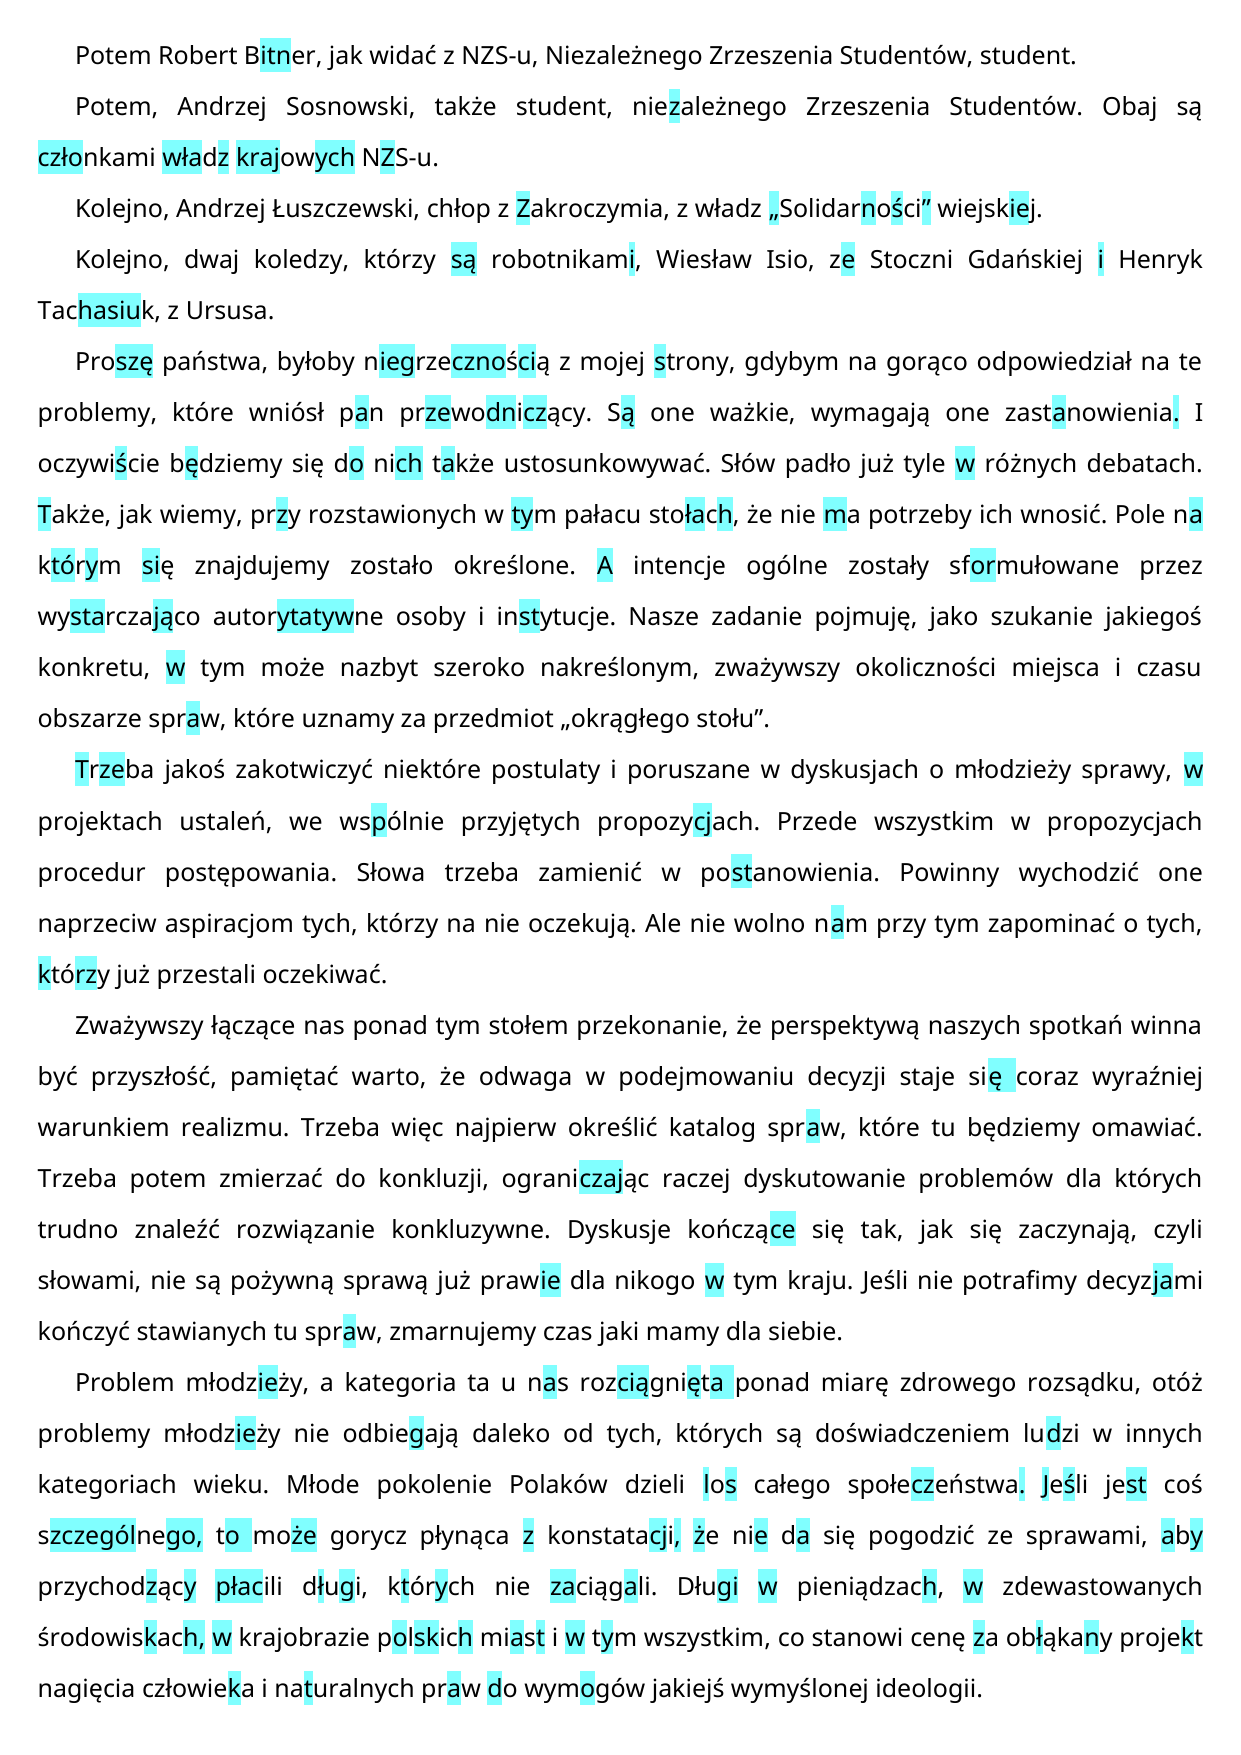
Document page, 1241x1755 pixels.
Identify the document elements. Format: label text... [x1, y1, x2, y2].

text Potem, Andrzej Sosnowski, także student, niezależnego Zrzeszenia Studentów. Obaj są członkami władz krajowych NZS-u. [37, 88, 1203, 174]
text Kolejno, Andrzej Łuszczewski, chłop z Zakroczymia, z władz „Solidarności” wiejskiej. [37, 191, 1203, 225]
text Problem młodzieży, a kategoria ta u nas rozciągnięta ponad miarę zdrowego rozsądku, otóż problemy młodzieży nie odbiegają daleko od tych, których są doświadczeniem ludzi w innych kategoriach wieku. Młode pokolenie Polaków dzieli los całego społeczeństwa. Jeśli jest coś szczególnego, to może gorycz płynąca z konstatacji, że nie da się pogodzić ze sprawami, aby przychodzący płacili długi, których nie zaciągali. Długi w pieniądzach, w zdewastowanych środowiskach, w krajobrazie polskich miast i w tym wszystkim, co stanowi cenę za obłąkany projekt nagięcia człowieka i naturalnych praw do wymogów jakiejś wymyślonej ideologii. [37, 1364, 1203, 1705]
text Proszę państwa, byłoby niegrzecznością z mojej strony, gdybym na gorąco odpowiedział na te problemy, które wniósł pan przewodniczący. Są one ważkie, wymagają one zastanowienia. I oczywiście będziemy się do nich także ustosunkowywać. Słów padło już tyle w różnych debatach. Także, jak wiemy, przy rozstawionych w tym pałacu stołach, że nie ma potrzeby ich wnosić. Pole na którym się znajdujemy zostało określone. A intencje ogólne zostały sformułowane przez wystarczająco autorytatywne osoby i instytucje. Nasze zadanie pojmuję, jako szukanie jakiegoś konkretu, w tym może nazbyt szeroko nakreślonym, zważywszy okoliczności miejsca i czasu obszarze spraw, które uznamy za przedmiot „okrągłego stołu”. [37, 344, 1203, 735]
text Trzeba jakoś zakotwiczyć niektóre postulaty i poruszane w dyskusjach o młodzieży sprawy, w projektach ustaleń, we wspólnie przyjętych propozycjach. Przede wszystkim w propozycjach procedur postępowania. Słowa trzeba zamienić w postanowienia. Powinny wychodzić one naprzeciw aspiracjom tych, którzy na nie oczekują. Ale nie wolno nam przy tym zapominać o tych, którzy już przestali oczekiwać. [37, 752, 1203, 990]
text Potem Robert Bitner, jak widać z NZS-u, Niezależnego Zrzeszenia Studentów, student. [37, 37, 1203, 72]
text Zważywszy łączące nas ponad tym stołem przekonanie, że perspektywą naszych spotkań winna być przyszłość, pamiętać warto, że odwaga w podejmowaniu decyzji staje się coraz wyraźniej warunkiem realizmu. Trzeba więc najpierw określić katalog spraw, które tu będziemy omawiać. Trzeba potem zmierzać do konkluzji, ograniczając raczej dyskutowanie problemów dla których trudno znaleźć rozwiązanie konkluzywne. Dyskusje kończące się tak, jak się zaczynają, czyli słowami, nie są pożywną sprawą już prawie dla nikogo w tym kraju. Jeśli nie potrafimy decyzjami kończyć stawianych tu spraw, zmarnujemy czas jaki mamy dla siebie. [37, 1007, 1203, 1348]
text Kolejno, dwaj koledzy, którzy są robotnikami, Wiesław Isio, ze Stoczni Gdańskiej i Henryk Tachasiuk, z Ursusa. [37, 242, 1203, 327]
